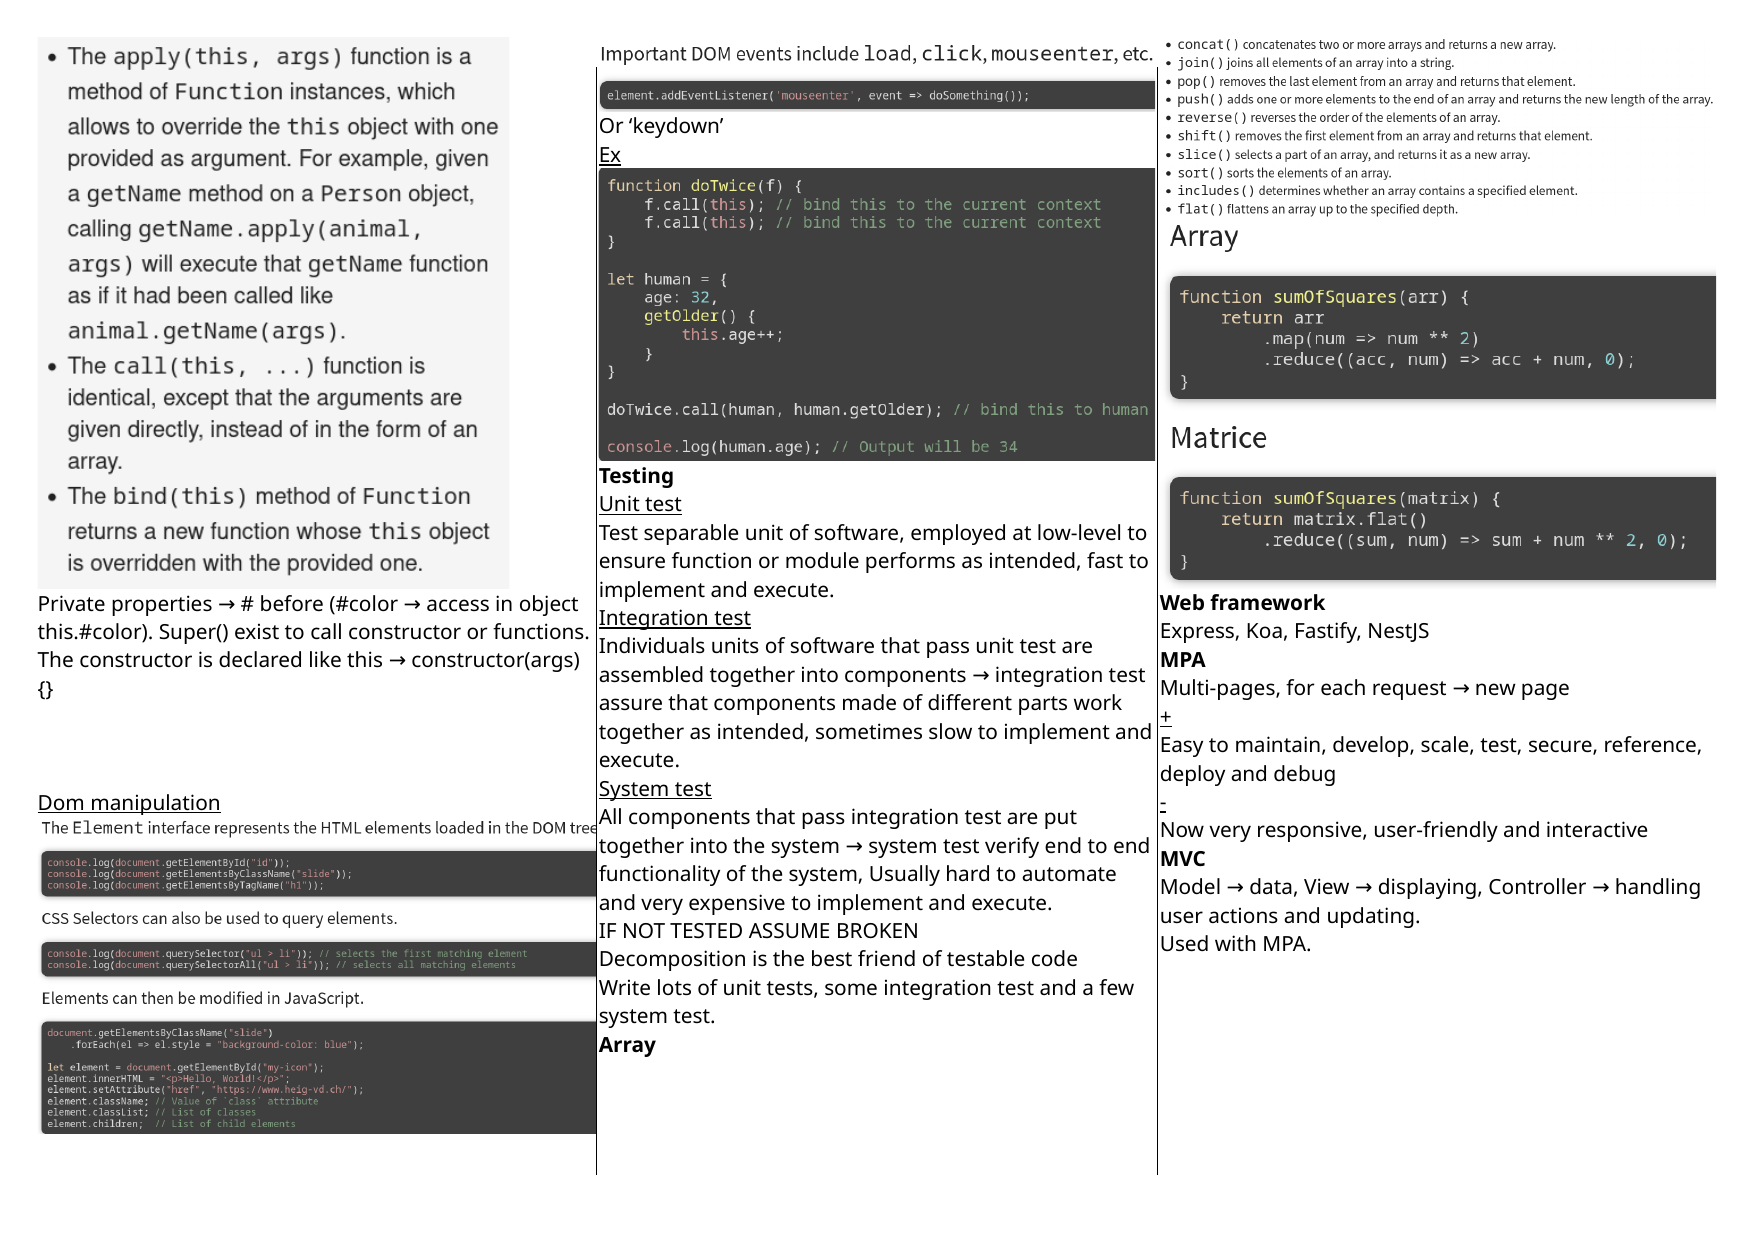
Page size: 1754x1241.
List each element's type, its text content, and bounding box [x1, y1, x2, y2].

text Express, Koa, Fastify, NestJS [1159, 617, 1716, 645]
text + [1159, 702, 1716, 730]
text Or ‘keydown’ [598, 112, 1155, 140]
picture [598, 37, 1156, 112]
text Now very responsive, user-friendly and interactive [1159, 816, 1716, 844]
text - [1159, 787, 1716, 816]
text Private properties → # before (#color → access in object this.#color). Super() exist to call constructor or functions. The constructor is declared like this → constructor(args){} [37, 589, 594, 702]
text Unit test [598, 489, 1155, 518]
text Ex [598, 140, 1155, 168]
text Model → data, View → displaying, Controller → handling user actions and updating. [1159, 872, 1716, 929]
text Testing [598, 461, 1155, 489]
text Integration test [598, 603, 1155, 632]
text Test separable unit of software, employed at low-level to ensure function or module performs as intended, fast to implement and execute. [598, 518, 1155, 603]
text Easy to maintain, develop, scale, test, secure, reference, deploy and debug [1159, 730, 1716, 787]
text Web framework [1159, 589, 1716, 617]
picture [37, 37, 510, 589]
text MPA [1159, 645, 1716, 673]
text Used with MPA. [1159, 929, 1716, 958]
text IF NOT TESTED ASSUME BROKEN [598, 916, 1155, 944]
text Write lots of unit tests, some integration test and a few system test. [598, 973, 1155, 1030]
text System test [598, 774, 1155, 802]
text Individuals units of software that pass unit test are assembled together into components → integration test assure that components made of different parts work together as intended, sometimes slow to implement and execute. [598, 632, 1155, 774]
text Decomposition is the best friend of testable code [598, 944, 1155, 973]
picture [598, 168, 1156, 461]
text Array [598, 1030, 1155, 1058]
text All components that pass integration test are put together into the system → system test verify end to end functionality of the system, Usually hard to automate and very expensive to implement and execute. [598, 802, 1155, 916]
picture [37, 816, 596, 1134]
text MVC [1159, 844, 1716, 872]
text Dom manipulation [37, 788, 594, 816]
picture [1159, 37, 1717, 589]
text Multi-pages, for each request → new page [1159, 673, 1716, 702]
